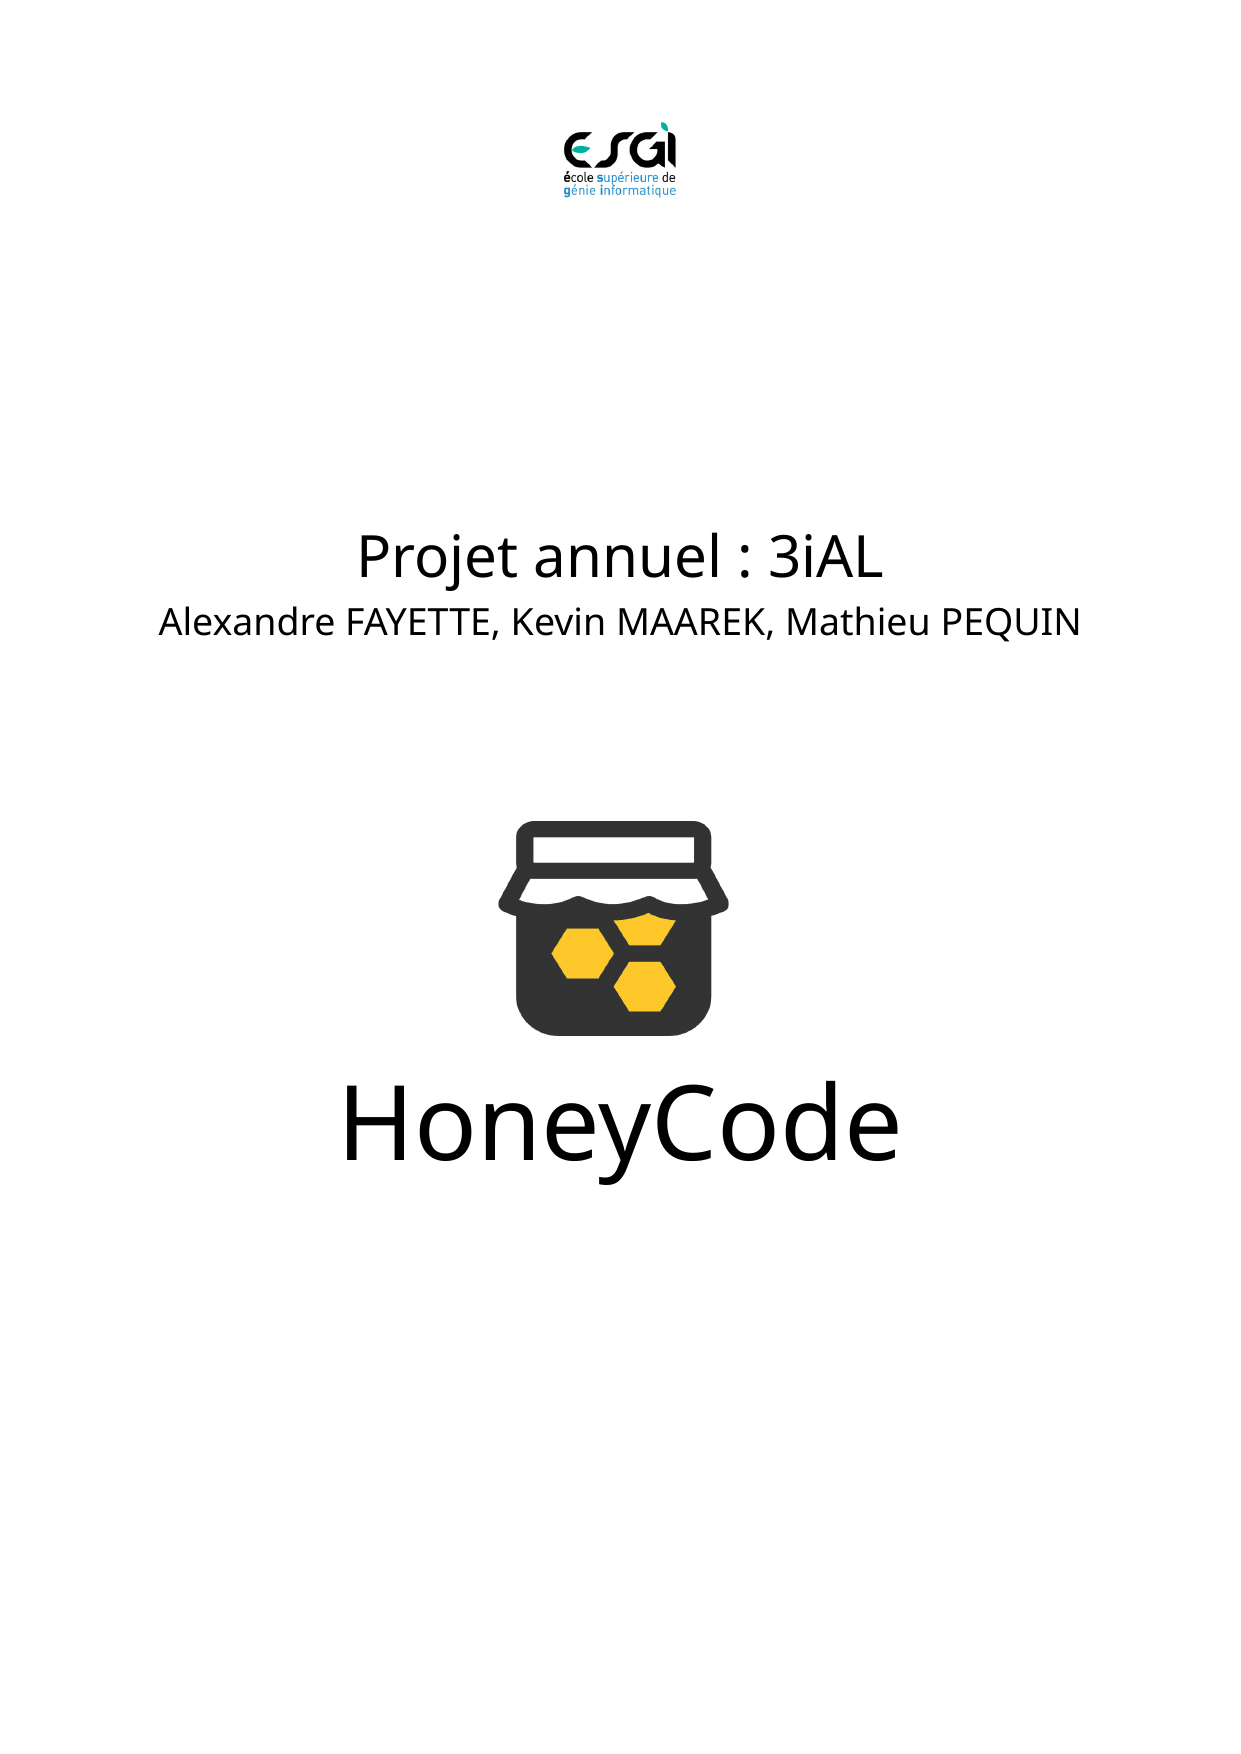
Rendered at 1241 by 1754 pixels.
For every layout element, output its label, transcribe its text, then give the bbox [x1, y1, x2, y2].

picture [498, 821, 729, 1036]
picture [557, 118, 683, 206]
text Projet annuel : 3iAL [118, 516, 1122, 595]
text Alexandre FAYETTE, Kevin MAAREK, Mathieu PEQUIN [118, 595, 1122, 646]
text HoneyCode [118, 1048, 1122, 1190]
